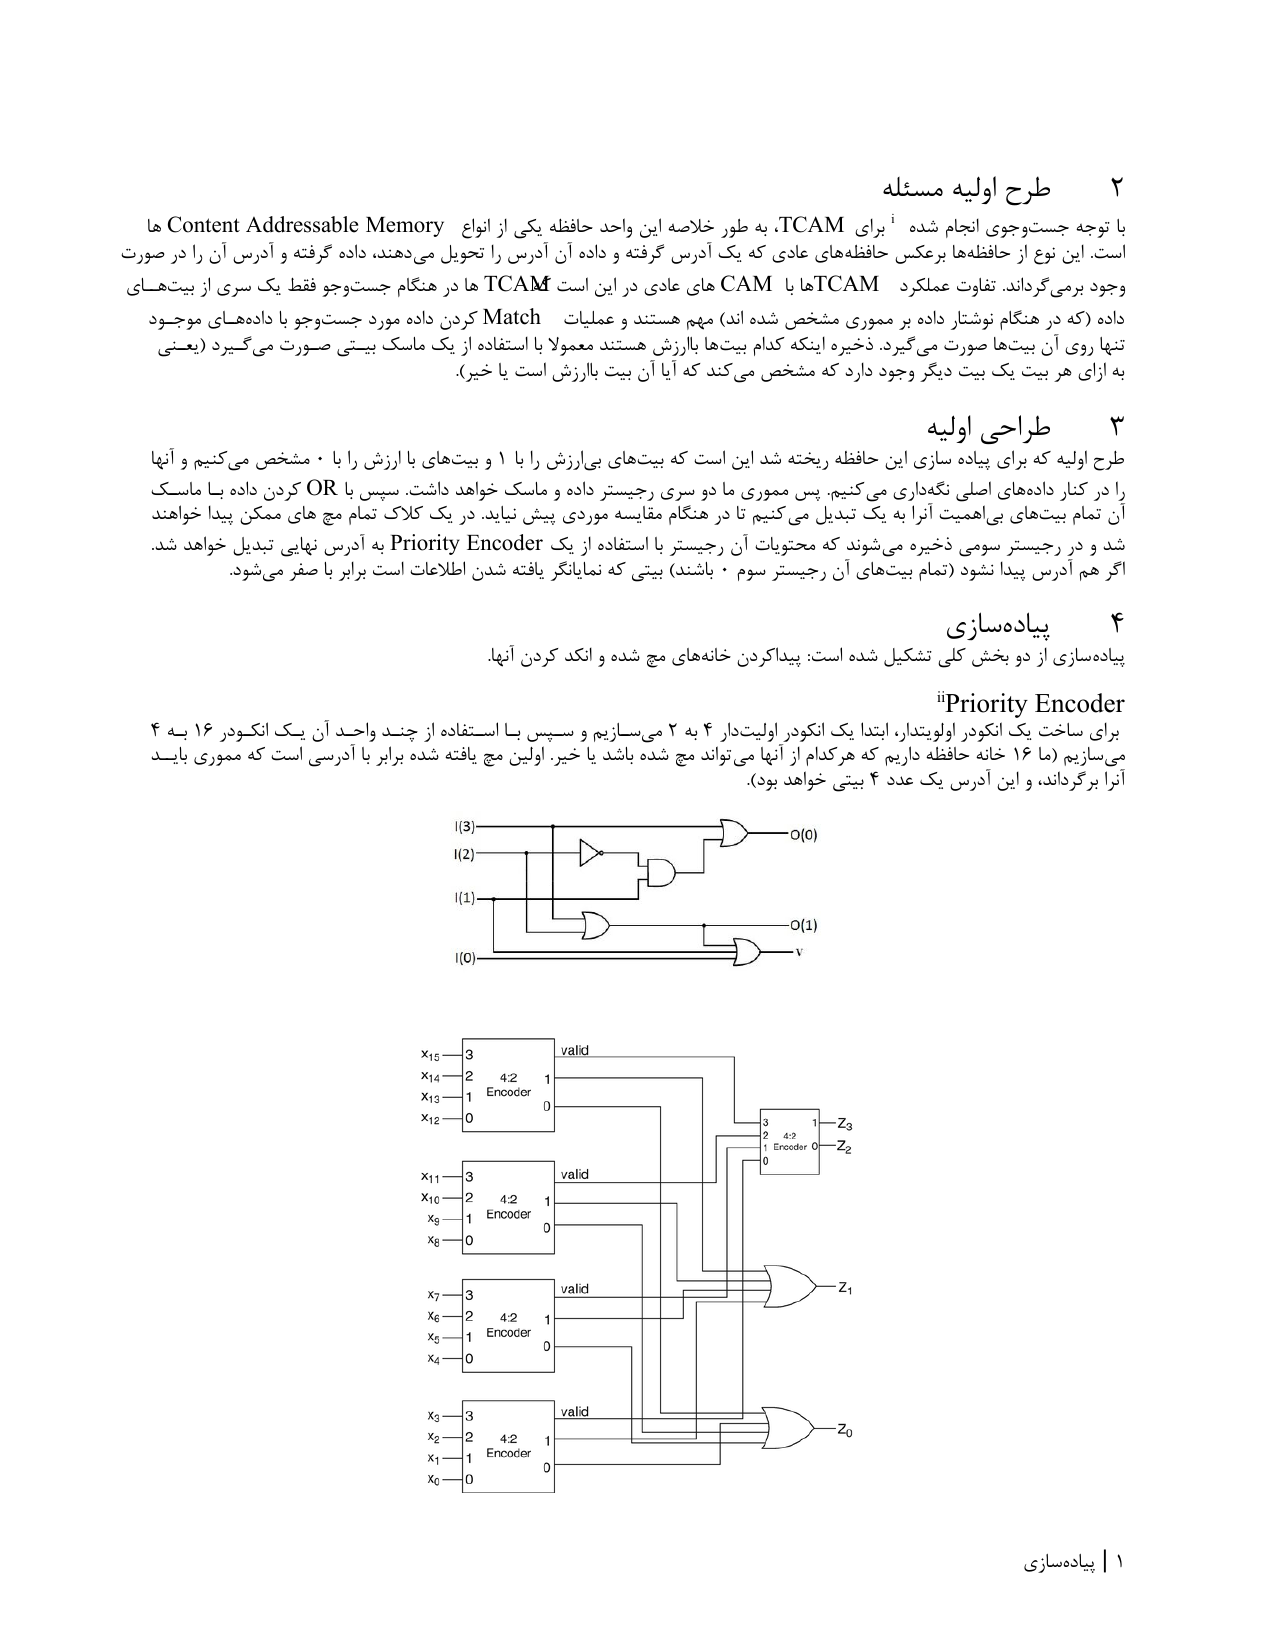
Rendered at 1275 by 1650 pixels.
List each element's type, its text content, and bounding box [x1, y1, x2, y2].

text برای ساخت یک انکودر اولویتدار، ابتدا یک انکودر اولیت‌دار 4 به 2 می‌سازیم و سپس با استفاده از چند واحد آن یک انکودر 16 به 4 می‌سازیم (ما 16 خانه حافظه داریم که هرکدام از آنها می‌تواند مچ شده باشد یا خیر. اولین مچ یافته شده برابر با آدرسی است که مموری باید آنرا برگرداند، و این آدرس یک عدد 4 بیتی خواهد بود). [150, 721, 1125, 793]
subtitle Priority Encoder [150, 687, 1125, 719]
picture [421, 1038, 854, 1493]
text با توجه جست‌و‌جوی انجام شده برای TCAM، به طور خلاصه این واحد حافظه یکی از انواع Content Addressable Memory ها است. این نوع از حافظه‌ها برعکس حافظه‌های عادی که یک آدرس گرفته و داده آن آدرس را تحویل می‌دهند، داده گرفته و آدرس آن را در صورت وجود برمی‌گرداند. تفاوت عملکرد TCAMها با CAM های عادی در این است که TCAM ها در هنگام جست‌وجو فقط یک سری از بیت‌های داده (که در هنگام نوشتار داده بر مموری مشخص شده اند) مهم هستند و عملیات Match کردن داده مورد جست‌وجو با داده‌های موجود تنها روی آن بیت‌ها صورت می‌گیرد. ذخیره اینکه کدام بیت‌ها باارزش هستند معمولا با استفاده از یک ماسک بیتی صورت می‌گیرد (یعنی به ازای هر بیت یک بیت دیگر وجود دارد که مشخص می‌کند که آیا آن بیت باارزش است یا خیر). [150, 211, 1125, 385]
subtitle پیاده‌سازی [150, 610, 1125, 643]
text طرح اولیه که برای پیاده سازی این حافظه ریخته شد این است که بیت‌های بی‌ارزش را با 1 و بیت‌های با ارزش را با ۰ مشخص می‌کنیم و آنها را در کنار داده‌های اصلی نگه‌داری می‌کنیم. پس مموری ما دو سری رجیستر داده و ماسک خواهد داشت. سپس با OR کردن داده با ماسک آن تمام بیت‌های بی‌اهمیت آنرا به یک تبدیل می‌کنیم تا در هنگام مقایسه موردی پیش نیاید. در یک کلاک تمام مچ های ممکن پیدا خواهند شد و در رجیستر سومی ذخیره می‌شوند که محتویات آن رجیستر با استفاده از یک Priority Encoder به آدرس نهایی تبدیل خواهد شد. اگر هم آدرس پیدا نشود (تمام بیت‌های آن رجیستر سوم 0 باشند) بیتی که نمایانگر یافته شدن اطلاعات است برابر با صفر می‌شود. [150, 449, 1125, 583]
text پیاده‌سازی از دو بخش کلی تشکیل شده است: پیداکردن خانه‌های مچ شده و انکد کردن آنها. [150, 646, 1125, 669]
subtitle طرح اولیه مسئله [150, 175, 1125, 208]
subtitle طراحی اولیه [150, 413, 1125, 446]
picture [450, 811, 825, 974]
